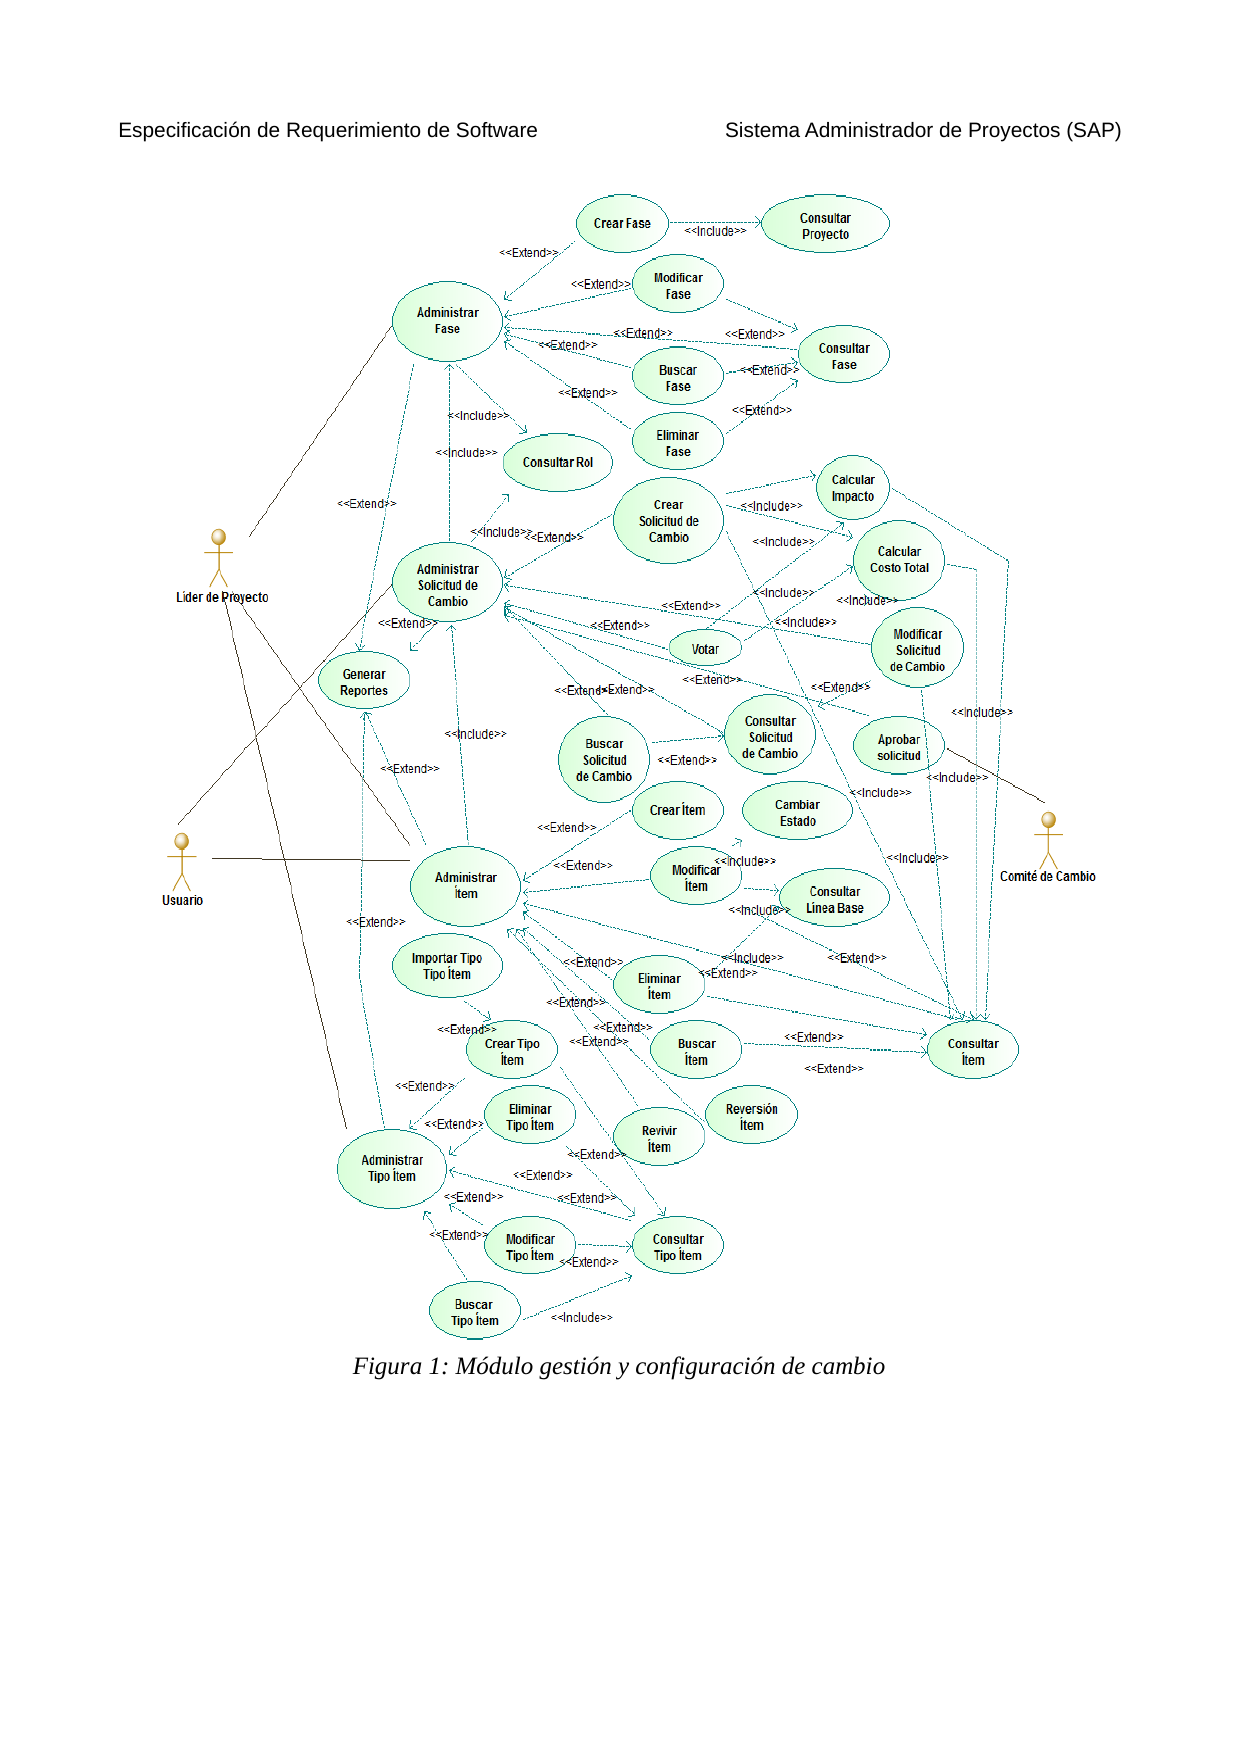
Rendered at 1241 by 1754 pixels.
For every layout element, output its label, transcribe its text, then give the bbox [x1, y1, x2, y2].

picture [102, 184, 1107, 1352]
text Figura 1: Módulo gestión y configuración de cambio [102, 184, 1138, 1380]
